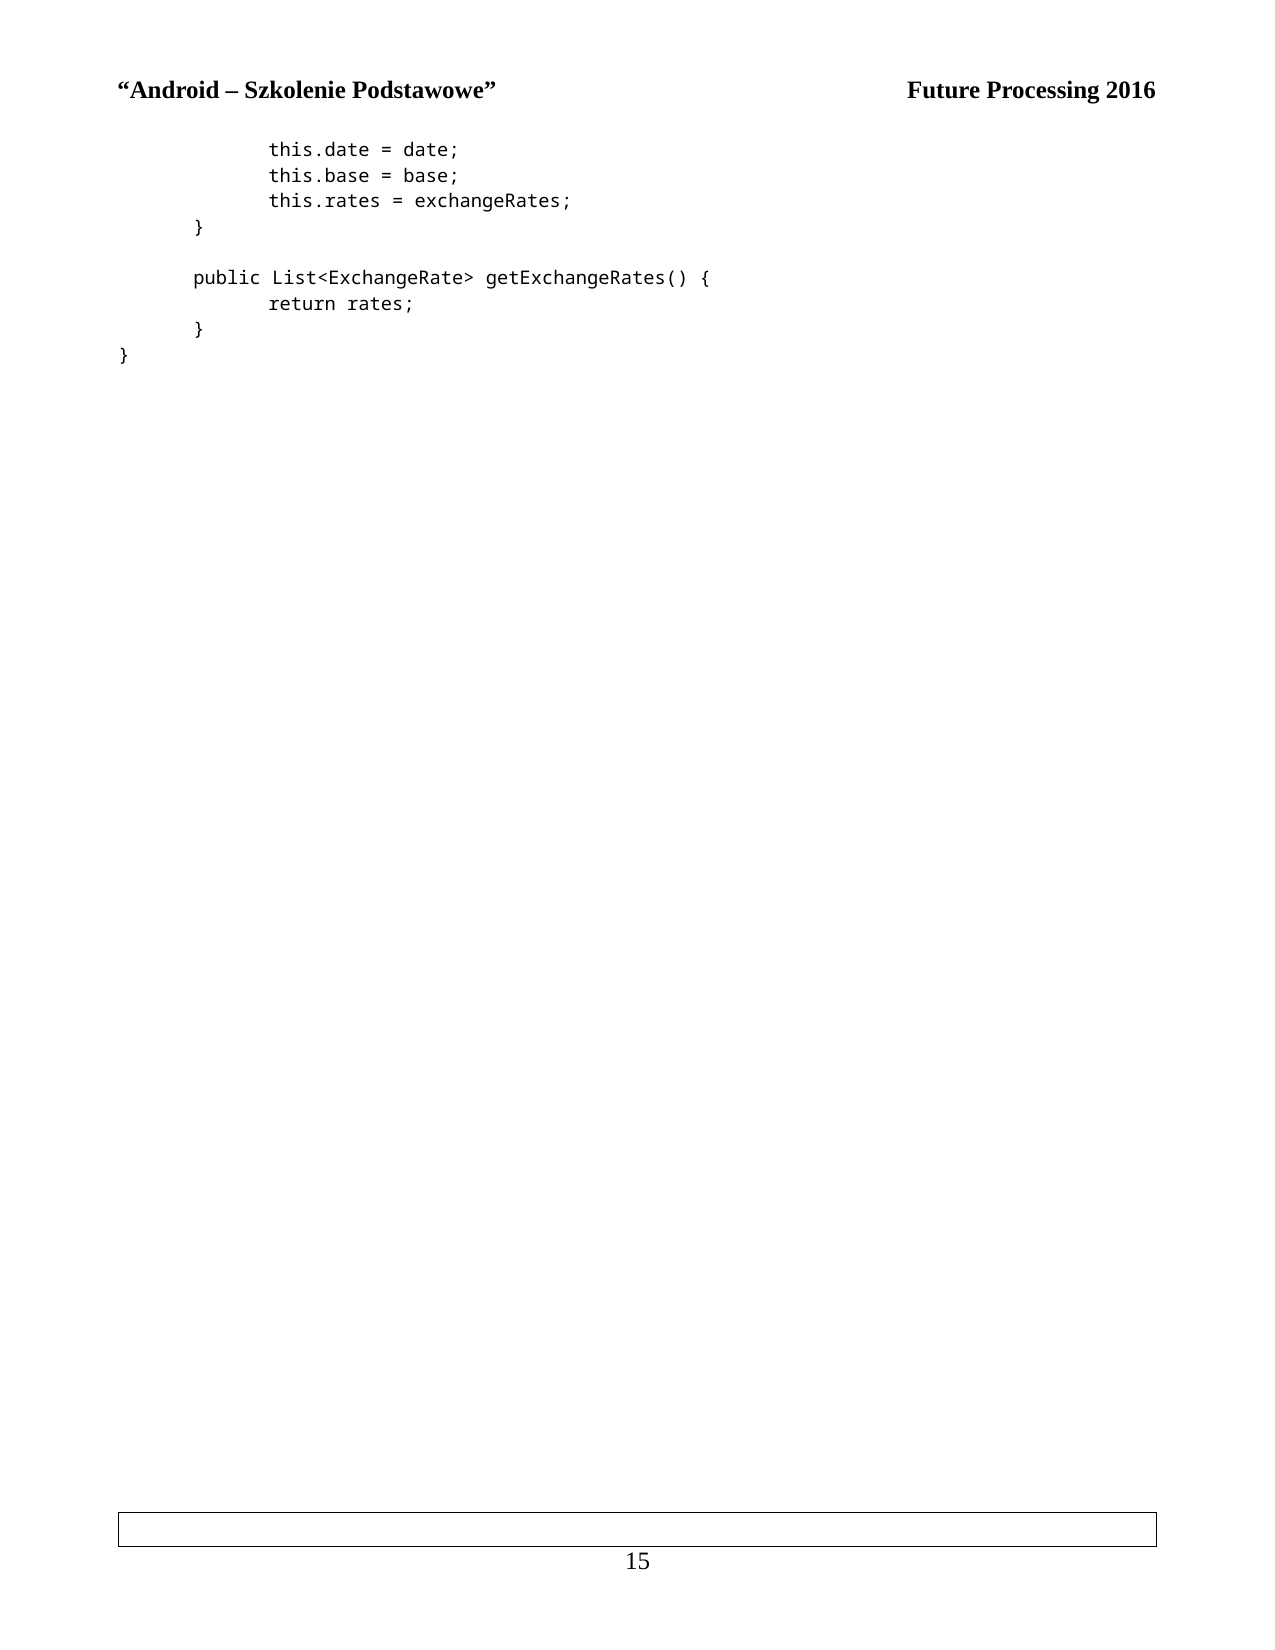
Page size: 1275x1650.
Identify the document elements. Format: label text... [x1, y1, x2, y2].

text this.date = date; [118, 137, 1157, 162]
text this.rates = exchangeRates; [118, 188, 1157, 213]
text } [118, 341, 1157, 366]
text return rates; [118, 290, 1157, 315]
text } [118, 315, 1157, 341]
text this.base = base; [118, 162, 1157, 188]
text public List<ExchangeRate> getExchangeRates() { [118, 264, 1157, 290]
text } [118, 213, 1157, 239]
